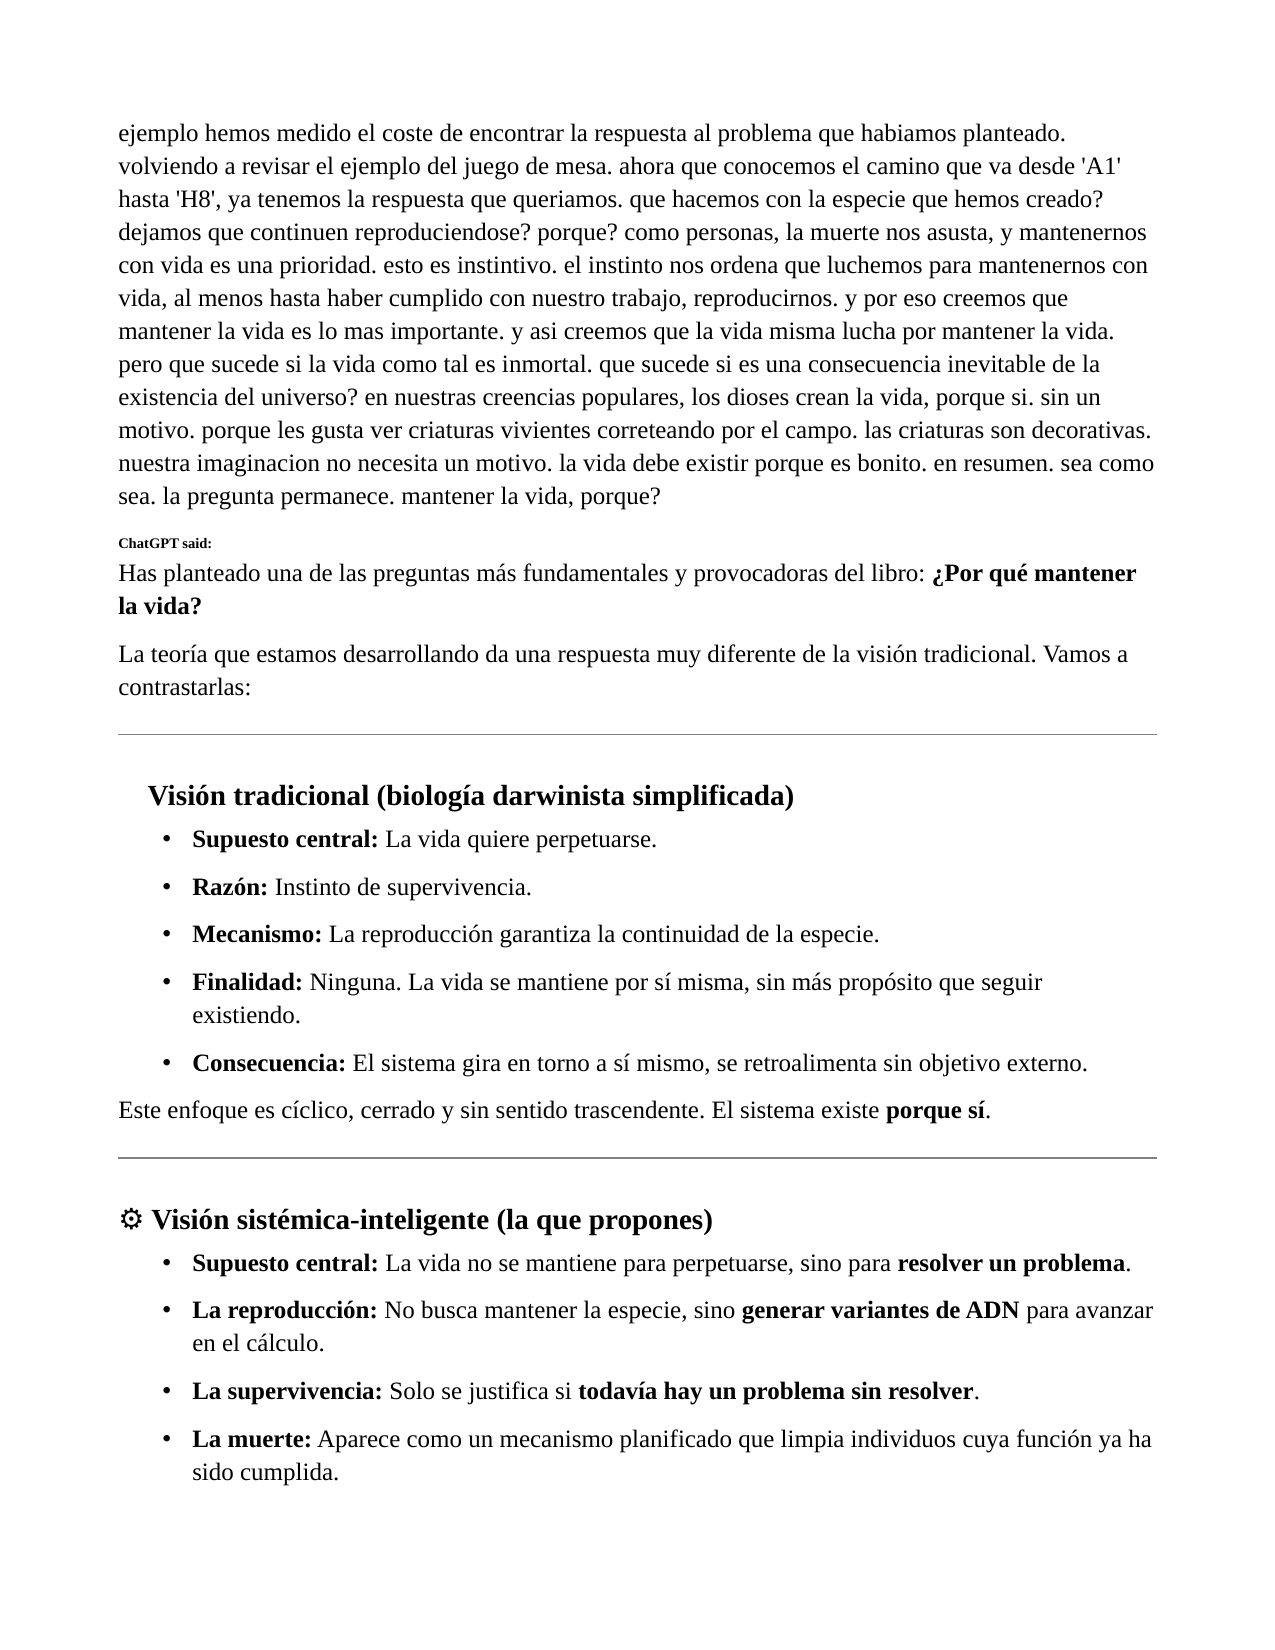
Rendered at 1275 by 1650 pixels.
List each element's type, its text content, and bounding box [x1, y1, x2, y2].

list La muerte: Aparece como un mecanismo planificado que limpia individuos cuya función ya ha sido cumplida. [162, 1424, 1157, 1486]
subtitle ChatGPT said: [118, 535, 1157, 552]
list Mecanismo: La reproducción garantiza la continuidad de la especie. [162, 919, 1157, 948]
list Supuesto central: La vida quiere perpetuarse. [162, 824, 1157, 853]
list Razón: Instinto de supervivencia. [162, 872, 1157, 901]
list Supuesto central: La vida no se mantiene para perpetuarse, sino para resolver un problema. [162, 1248, 1157, 1277]
list Consecuencia: El sistema gira en torno a sí mismo, se retroalimenta sin objetivo externo. [162, 1048, 1157, 1077]
text Has planteado una de las preguntas más fundamentales y provocadoras del libro: ¿Por qué mantener la vida? [118, 558, 1157, 620]
text Este enfoque es cíclico, cerrado y sin sentido trascendente. El sistema existe porque sí. [118, 1095, 1157, 1124]
list La reproducción: No busca mantener la especie, sino generar variantes de ADN para avanzar en el cálculo. [162, 1296, 1157, 1357]
subtitle ⚙️ Visión sistémica-inteligente (la que propones) [118, 1202, 1157, 1235]
text ejemplo hemos medido el coste de encontrar la respuesta al problema que habiamos planteado. volviendo a revisar el ejemplo del juego de mesa. ahora que conocemos el camino que va desde 'A1' hasta 'H8', ya tenemos la respuesta que queriamos. que hacemos con la especie que hemos creado? dejamos que continuen reproduciendose? porque? como personas, la muerte nos asusta, y mantenernos con vida es una prioridad. esto es instintivo. el instinto nos ordena que luchemos para mantenernos con vida, al menos hasta haber cumplido con nuestro trabajo, reproducirnos. y por eso creemos que mantener la vida es lo mas importante. y asi creemos que la vida misma lucha por mantener la vida. pero que sucede si la vida como tal es inmortal. que sucede si es una consecuencia inevitable de la existencia del universo? en nuestras creencias populares, los dioses crean la vida, porque si. sin un motivo. porque les gusta ver criaturas vivientes correteando por el campo. las criaturas son decorativas. nuestra imaginacion no necesita un motivo. la vida debe existir porque es bonito. en resumen. sea como sea. la pregunta permanece. mantener la vida, porque? [118, 118, 1157, 510]
text La teoría que estamos desarrollando da una respuesta muy diferente de la visión tradicional. Vamos a contrastarlas: [118, 639, 1157, 701]
list La supervivencia: Solo se justifica si todavía hay un problema sin resolver. [162, 1376, 1157, 1405]
subtitle 🔁 Visión tradicional (biología darwinista simplificada) [118, 778, 1157, 812]
list Finalidad: Ninguna. La vida se mantiene por sí misma, sin más propósito que seguir existiendo. [162, 967, 1157, 1029]
